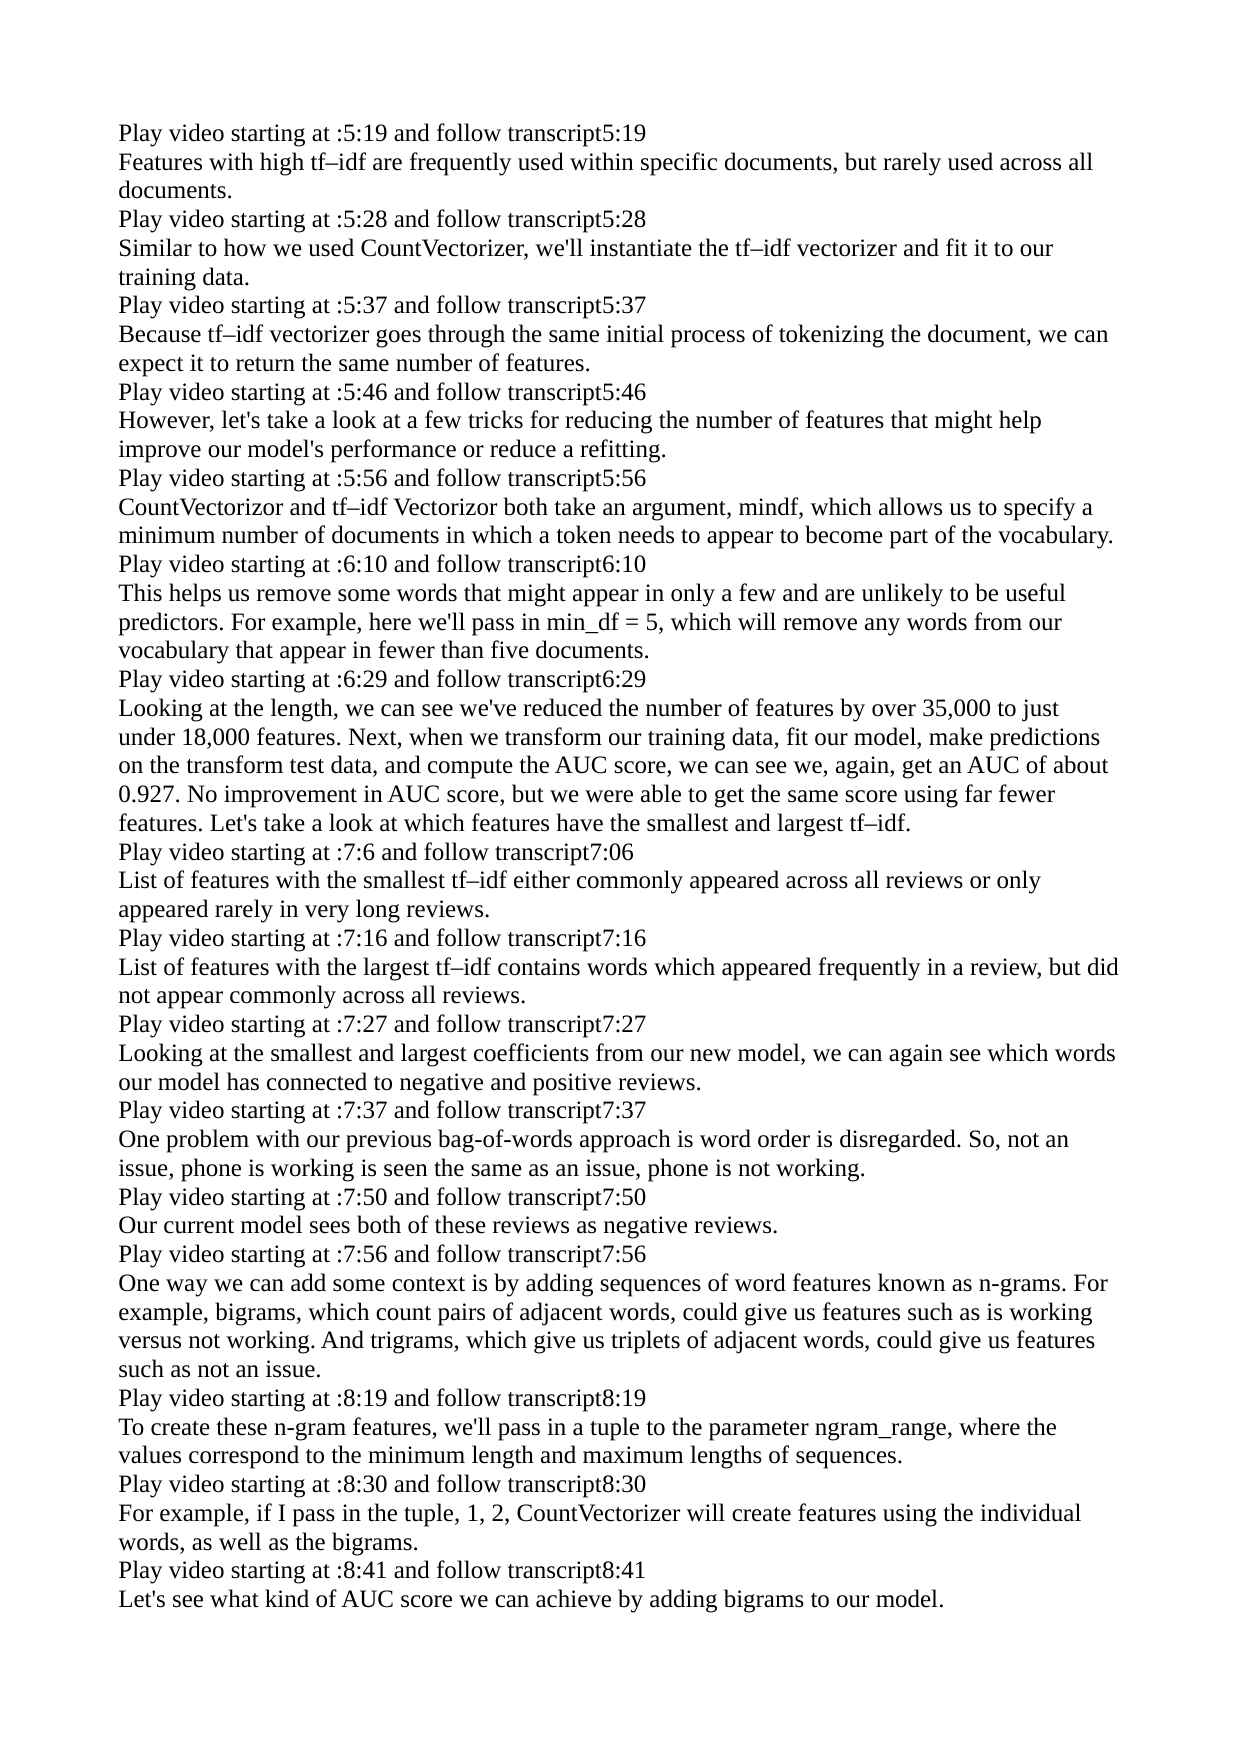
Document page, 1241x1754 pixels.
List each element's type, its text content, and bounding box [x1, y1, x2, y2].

text Play video starting at :7:56 and follow transcript7:56 [118, 1239, 1122, 1268]
text Play video starting at :5:56 and follow transcript5:56 [118, 463, 1122, 492]
text Looking at the length, we can see we've reduced the number of features by over 35,000 to just under 18,000 features. Next, when we transform our training data, fit our model, make predictions on the transform test data, and compute the AUC score, we can see we, again, get an AUC of about 0.927. No improvement in AUC score, but we were able to get the same score using far fewer features. Let's take a look at which features have the smallest and largest tf–idf. [118, 693, 1122, 837]
text Features with high tf–idf are frequently used within specific documents, but rarely used across all documents. [118, 147, 1122, 204]
text Play video starting at :7:50 and follow transcript7:50 [118, 1182, 1122, 1211]
text Our current model sees both of these reviews as negative reviews. [118, 1211, 1122, 1239]
text CountVectorizor and tf–idf Vectorizor both take an argument, mindf, which allows us to specify a minimum number of documents in which a token needs to appear to become part of the vocabulary. [118, 492, 1122, 549]
text Play video starting at :5:46 and follow transcript5:46 [118, 377, 1122, 406]
text One way we can add some context is by adding sequences of word features known as n-grams. For example, bigrams, which count pairs of adjacent words, could give us features such as is working versus not working. And trigrams, which give us triplets of adjacent words, could give us features such as not an issue. [118, 1268, 1122, 1383]
text Play video starting at :8:30 and follow transcript8:30 [118, 1469, 1122, 1498]
text Play video starting at :6:29 and follow transcript6:29 [118, 664, 1122, 693]
text Play video starting at :6:10 and follow transcript6:10 [118, 549, 1122, 578]
text Similar to how we used CountVectorizer, we'll instantiate the tf–idf vectorizer and fit it to our training data. [118, 233, 1122, 291]
text Play video starting at :5:37 and follow transcript5:37 [118, 291, 1122, 319]
text This helps us remove some words that might appear in only a few and are unlikely to be useful predictors. For example, here we'll pass in min_df = 5, which will remove any words from our vocabulary that appear in fewer than five documents. [118, 578, 1122, 664]
text To create these n-gram features, we'll pass in a tuple to the parameter ngram_range, where the values correspond to the minimum length and maximum lengths of sequences. [118, 1412, 1122, 1469]
text Play video starting at :8:41 and follow transcript8:41 [118, 1556, 1122, 1584]
text Let's see what kind of AUC score we can achieve by adding bigrams to our model. [118, 1584, 1122, 1613]
text Play video starting at :5:28 and follow transcript5:28 [118, 204, 1122, 233]
text List of features with the largest tf–idf contains words which appeared frequently in a review, but did not appear commonly across all reviews. [118, 952, 1122, 1009]
text Looking at the smallest and largest coefficients from our new model, we can again see which words our model has connected to negative and positive reviews. [118, 1038, 1122, 1096]
text Because tf–idf vectorizer goes through the same initial process of tokenizing the document, we can expect it to return the same number of features. [118, 319, 1122, 377]
text However, let's take a look at a few tricks for reducing the number of features that might help improve our model's performance or reduce a refitting. [118, 406, 1122, 463]
text Play video starting at :7:37 and follow transcript7:37 [118, 1096, 1122, 1124]
text Play video starting at :7:16 and follow transcript7:16 [118, 923, 1122, 952]
text One problem with our previous bag-of-words approach is word order is disregarded. So, not an issue, phone is working is seen the same as an issue, phone is not working. [118, 1124, 1122, 1182]
text For example, if I pass in the tuple, 1, 2, CountVectorizer will create features using the individual words, as well as the bigrams. [118, 1498, 1122, 1556]
text Play video starting at :5:19 and follow transcript5:19 [118, 118, 1122, 147]
text Play video starting at :7:6 and follow transcript7:06 [118, 837, 1122, 866]
text Play video starting at :8:19 and follow transcript8:19 [118, 1383, 1122, 1412]
text List of features with the smallest tf–idf either commonly appeared across all reviews or only appeared rarely in very long reviews. [118, 866, 1122, 923]
text Play video starting at :7:27 and follow transcript7:27 [118, 1009, 1122, 1038]
